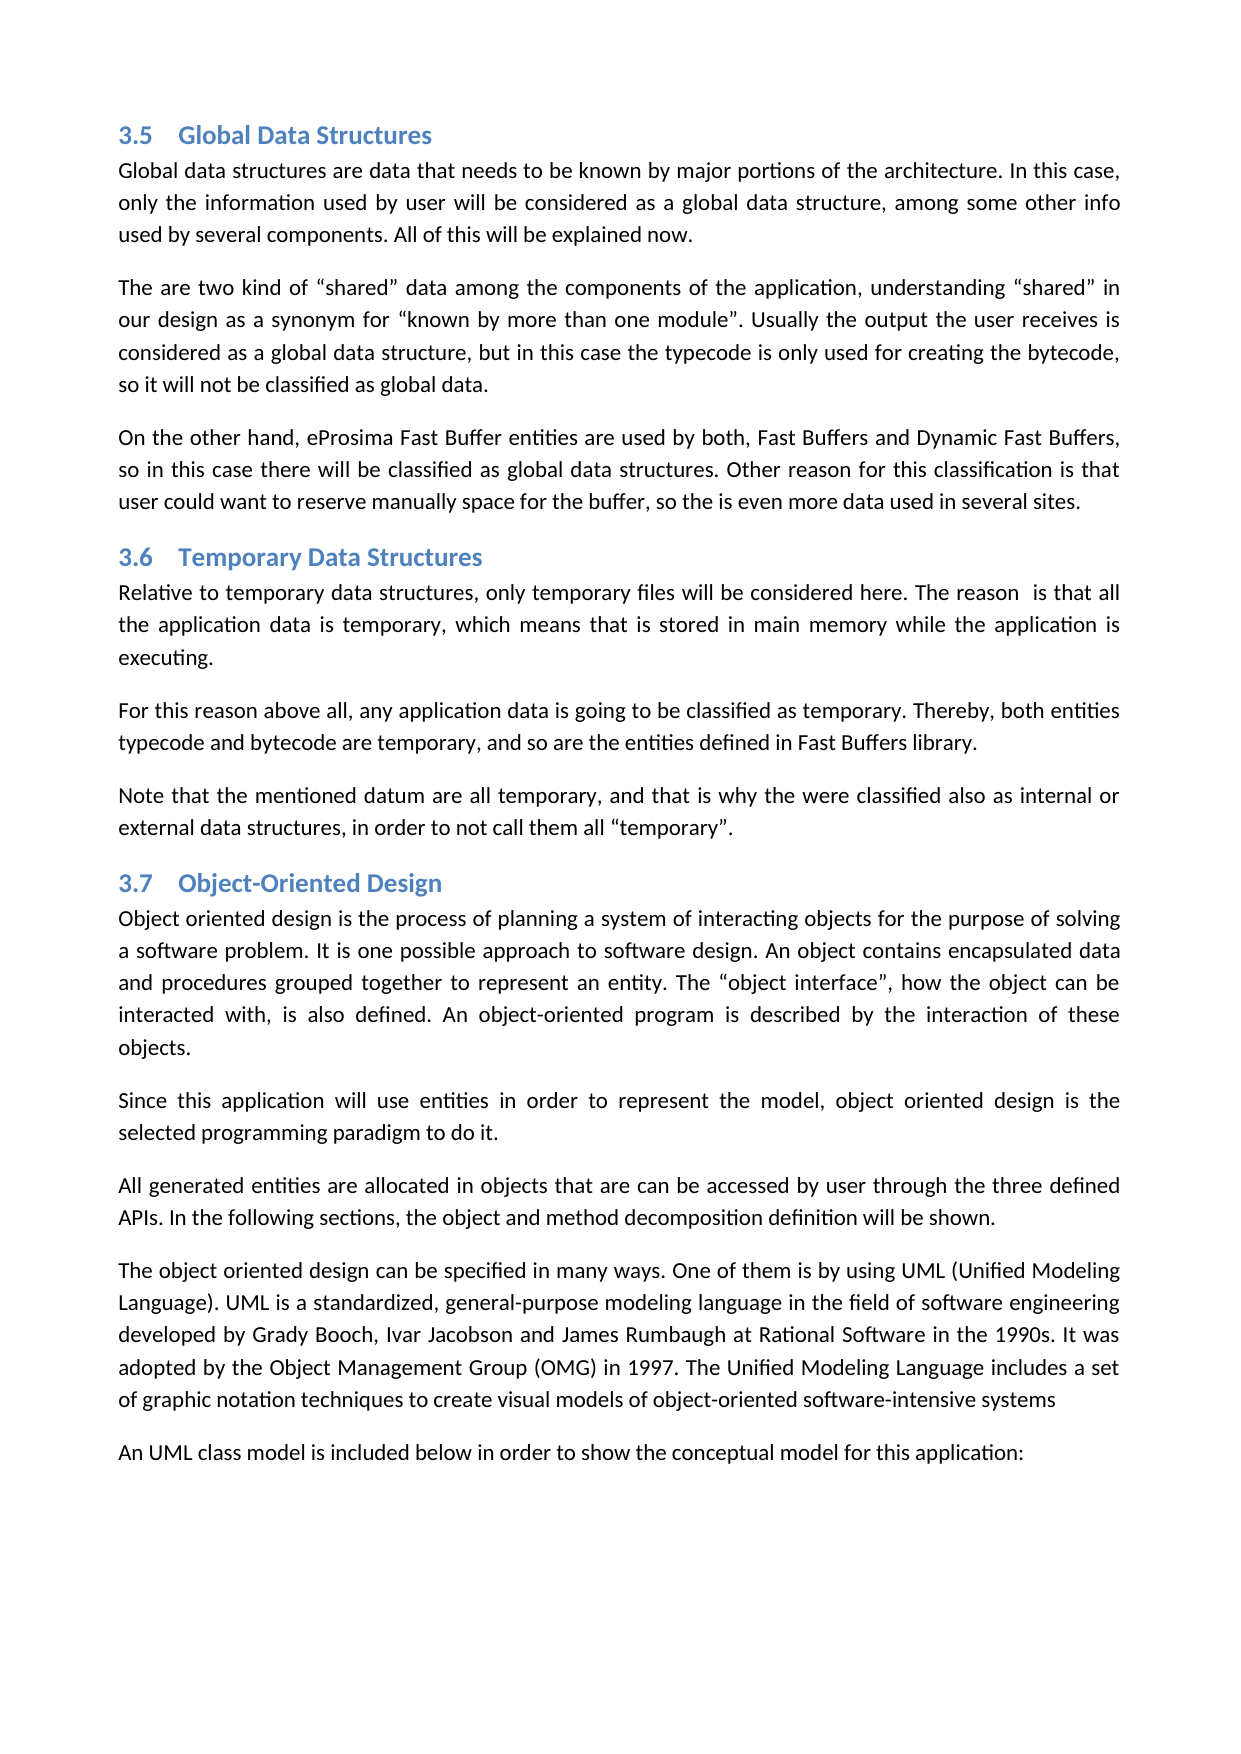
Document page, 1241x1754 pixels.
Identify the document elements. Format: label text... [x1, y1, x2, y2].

text Object oriented design is the process of planning a system of interacting objects for the purpose of solving a software problem. It is one possible approach to software design. An object contains encapsulated data and procedures grouped together to represent an entity. The “object interface”, how the object can be interacted with, is also defined. An object-oriented program is described by the interaction of these objects. [118, 904, 1122, 1061]
text Global data structures are data that needs to be known by major portions of the architecture. In this case, only the information used by user will be considered as a global data structure, among some other info used by several components. All of this will be explained now. [118, 156, 1122, 248]
text An UML class model is included below in order to show the conceptual model for this application: [118, 1438, 1122, 1466]
subtitle Global Data Structures [118, 118, 1122, 151]
text Relative to temporary data structures, only temporary files will be considered here. The reason is that all the application data is temporary, which means that is stored in main memory while the application is executing. [118, 578, 1122, 671]
text On the other hand, eProsima Fast Buffer entities are used by both, Fast Buffers and Dynamic Fast Buffers, so in this case there will be classified as global data structures. Other reason for this classification is that user could want to reserve manually space for the buffer, so the is even more data used in several sites. [118, 423, 1122, 515]
text Note that the mentioned datum are all temporary, and that is why the were classified also as internal or external data structures, in order to not call them all “temporary”. [118, 781, 1122, 841]
text The are two kind of “shared” data among the components of the application, understanding “shared” in our design as a synonym for “known by more than one module”. Usually the output the user receives is considered as a global data structure, but in this case the typecode is only used for creating the bytecode, so it will not be classified as global data. [118, 273, 1122, 398]
subtitle Temporary Data Structures [118, 540, 1122, 573]
text The object oriented design can be specified in many ways. One of them is by using UML (Unified Modeling Language). UML is a standardized, general-purpose modeling language in the field of software engineering developed by Grady Booch, Ivar Jacobson and James Rumbaugh at Rational Software in the 1990s. It was adopted by the Object Management Group (OMG) in 1997. The Unified Modeling Language includes a set of graphic notation techniques to create visual models of object-oriented software-intensive systems [118, 1256, 1122, 1413]
text All generated entities are allocated in objects that are can be accessed by user through the three defined APIs. In the following sections, the object and method decomposition definition will be shown. [118, 1171, 1122, 1231]
text For this reason above all, any application data is going to be classified as temporary. Thereby, both entities typecode and bytecode are temporary, and so are the entities defined in Fast Buffers library. [118, 696, 1122, 756]
text Since this application will use entities in order to represent the model, object oriented design is the selected programming paradigm to do it. [118, 1086, 1122, 1146]
subtitle Object-Oriented Design [118, 866, 1122, 899]
